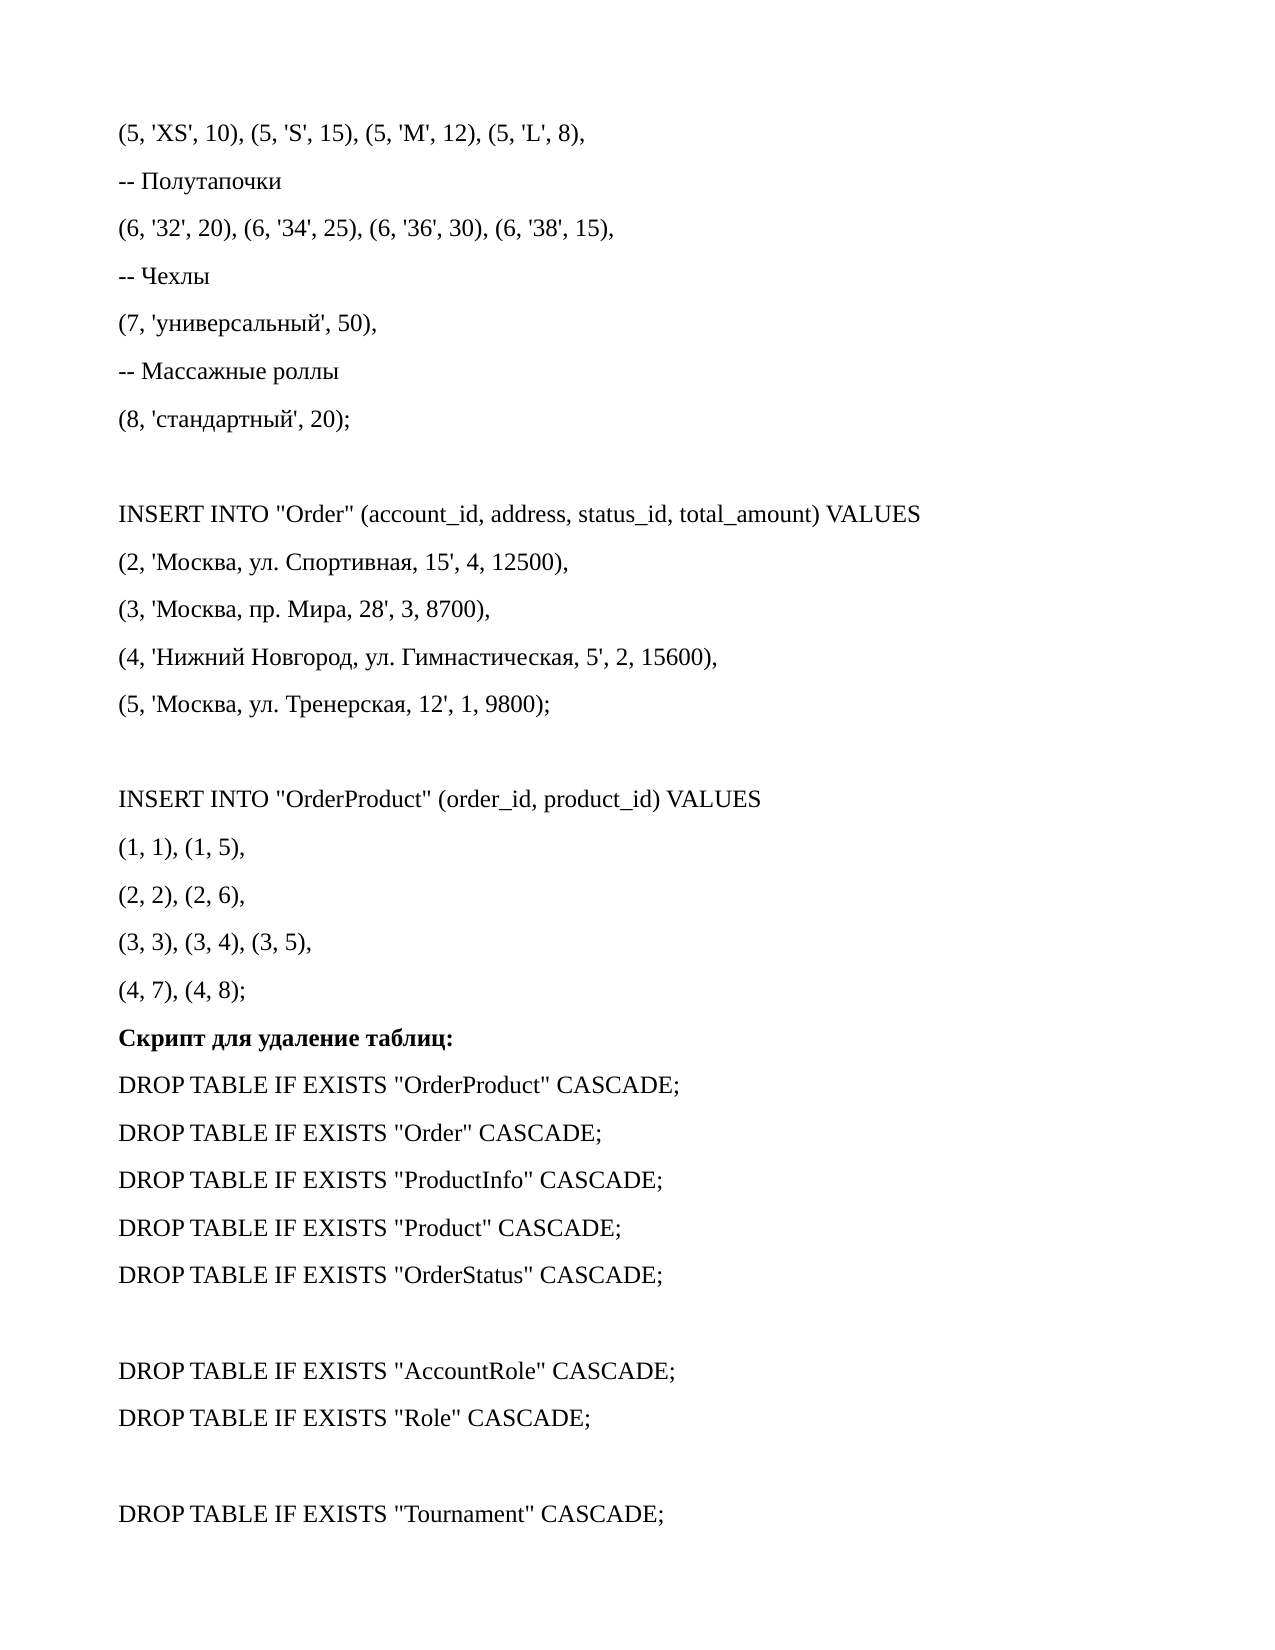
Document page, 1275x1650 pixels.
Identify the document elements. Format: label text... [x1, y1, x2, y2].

text DROP TABLE IF EXISTS "OrderStatus" CASCADE; [118, 1261, 1157, 1289]
text INSERT INTO "OrderProduct" (order_id, product_id) VALUES [118, 784, 1157, 813]
text (8, 'стандартный', 20); [118, 404, 1157, 432]
text (3, 3), (3, 4), (3, 5), [118, 927, 1157, 956]
text (7, 'универсальный', 50), [118, 308, 1157, 337]
text (5, 'XS', 10), (5, 'S', 15), (5, 'M', 12), (5, 'L', 8), [118, 118, 1157, 147]
text -- Полутапочки [118, 166, 1157, 194]
text (2, 2), (2, 6), [118, 880, 1157, 908]
text DROP TABLE IF EXISTS "AccountRole" CASCADE; [118, 1356, 1157, 1384]
text (4, 'Нижний Новгород, ул. Гимнастическая, 5', 2, 15600), [118, 642, 1157, 671]
text -- Чехлы [118, 261, 1157, 290]
text DROP TABLE IF EXISTS "Role" CASCADE; [118, 1403, 1157, 1432]
text (5, 'Москва, ул. Тренерская, 12', 1, 9800); [118, 689, 1157, 718]
text Скрипт для удаление таблиц: [118, 1023, 1157, 1051]
text (6, '32', 20), (6, '34', 25), (6, '36', 30), (6, '38', 15), [118, 213, 1157, 242]
text DROP TABLE IF EXISTS "ProductInfo" CASCADE; [118, 1165, 1157, 1194]
text -- Массажные роллы [118, 356, 1157, 385]
text DROP TABLE IF EXISTS "OrderProduct" CASCADE; [118, 1070, 1157, 1099]
text (4, 7), (4, 8); [118, 975, 1157, 1004]
text INSERT INTO "Order" (account_id, address, status_id, total_amount) VALUES [118, 499, 1157, 528]
text (2, 'Москва, ул. Спортивная, 15', 4, 12500), [118, 547, 1157, 575]
text (3, 'Москва, пр. Мира, 28', 3, 8700), [118, 594, 1157, 623]
text (1, 1), (1, 5), [118, 832, 1157, 861]
text DROP TABLE IF EXISTS "Order" CASCADE; [118, 1118, 1157, 1147]
text DROP TABLE IF EXISTS "Product" CASCADE; [118, 1213, 1157, 1242]
text DROP TABLE IF EXISTS "Tournament" CASCADE; [118, 1499, 1157, 1527]
